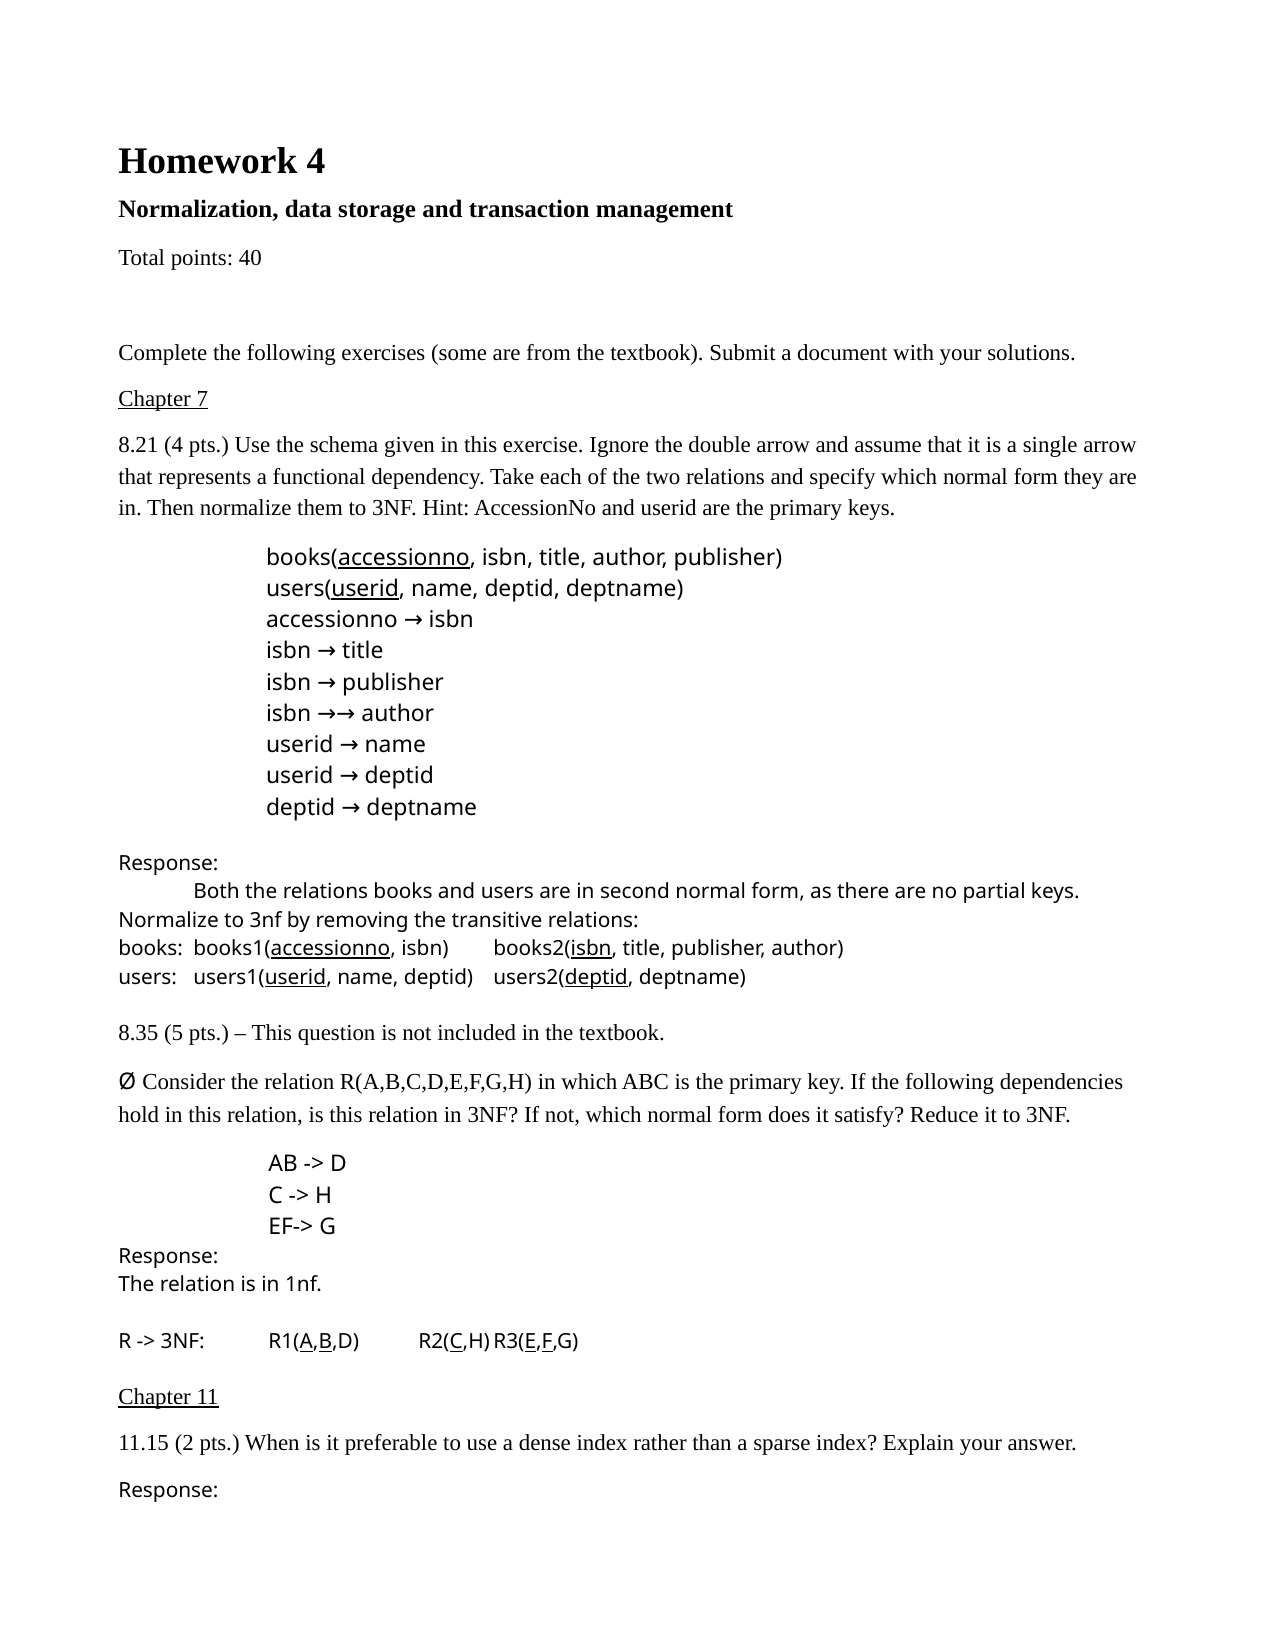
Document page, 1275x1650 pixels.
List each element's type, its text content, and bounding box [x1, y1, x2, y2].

text Total points: 40 [118, 244, 1157, 270]
text Chapter 11 [118, 1383, 1157, 1410]
text 8.35 (5 pts.) – This question is not included in the textbook. [118, 1019, 1157, 1045]
subtitle Homework 4 [118, 139, 1157, 182]
text accessionno → isbn [266, 603, 1157, 634]
text users: users1(userid, name, deptid) users2(deptid, deptname) [118, 962, 1157, 990]
text isbn → title [266, 634, 1157, 665]
text The relation is in 1nf. [118, 1269, 1157, 1298]
text userid → name [266, 728, 1157, 759]
text Normalization, data storage and transaction management [118, 194, 1157, 223]
text Response: [118, 848, 1157, 876]
text EF-> G [268, 1210, 1157, 1241]
text Normalize to 3nf by removing the transitive relations: [118, 905, 1157, 933]
text Response: [118, 1476, 1157, 1504]
text Response: [118, 1241, 1157, 1269]
text deptid → deptname [266, 790, 1157, 822]
text C -> H [268, 1179, 1157, 1210]
text books: books1(accessionno, isbn) books2(isbn, title, publisher, author) [118, 933, 1157, 962]
text Complete the following exercises (some are from the textbook). Submit a document with your solutions. [118, 339, 1157, 365]
text Both the relations books and users are in second normal form, as there are no partial keys. [118, 876, 1157, 905]
text books(accessionno, isbn, title, author, publisher) [266, 540, 1157, 572]
text R -> 3NF: R1(A,B,D) R2(C,H) R3(E,F,G) [118, 1326, 1157, 1355]
text 11.15 (2 pts.) When is it preferable to use a dense index rather than a sparse index? Explain your answer. [118, 1429, 1157, 1456]
text 8.21 (4 pts.) Use the schema given in this exercise. Ignore the double arrow and assume that it is a single arrow that represents a functional dependency. Take each of the two relations and specify which normal form they are in. Then normalize them to 3NF. Hint: AccessionNo and userid are the primary keys. [118, 431, 1157, 521]
text Chapter 7 [118, 385, 1157, 411]
text Ø Consider the relation R(A,B,C,D,E,F,G,H) in which ABC is the primary key. If the following dependencies hold in this relation, is this relation in 3NF? If not, which normal form does it satisfy? Reduce it to 3NF. [118, 1065, 1157, 1128]
text isbn → publisher [266, 665, 1157, 697]
text isbn →→ author [266, 697, 1157, 728]
text userid → deptid [266, 759, 1157, 790]
text AB -> D [268, 1147, 1157, 1179]
text users(userid, name, deptid, deptname) [266, 572, 1157, 603]
